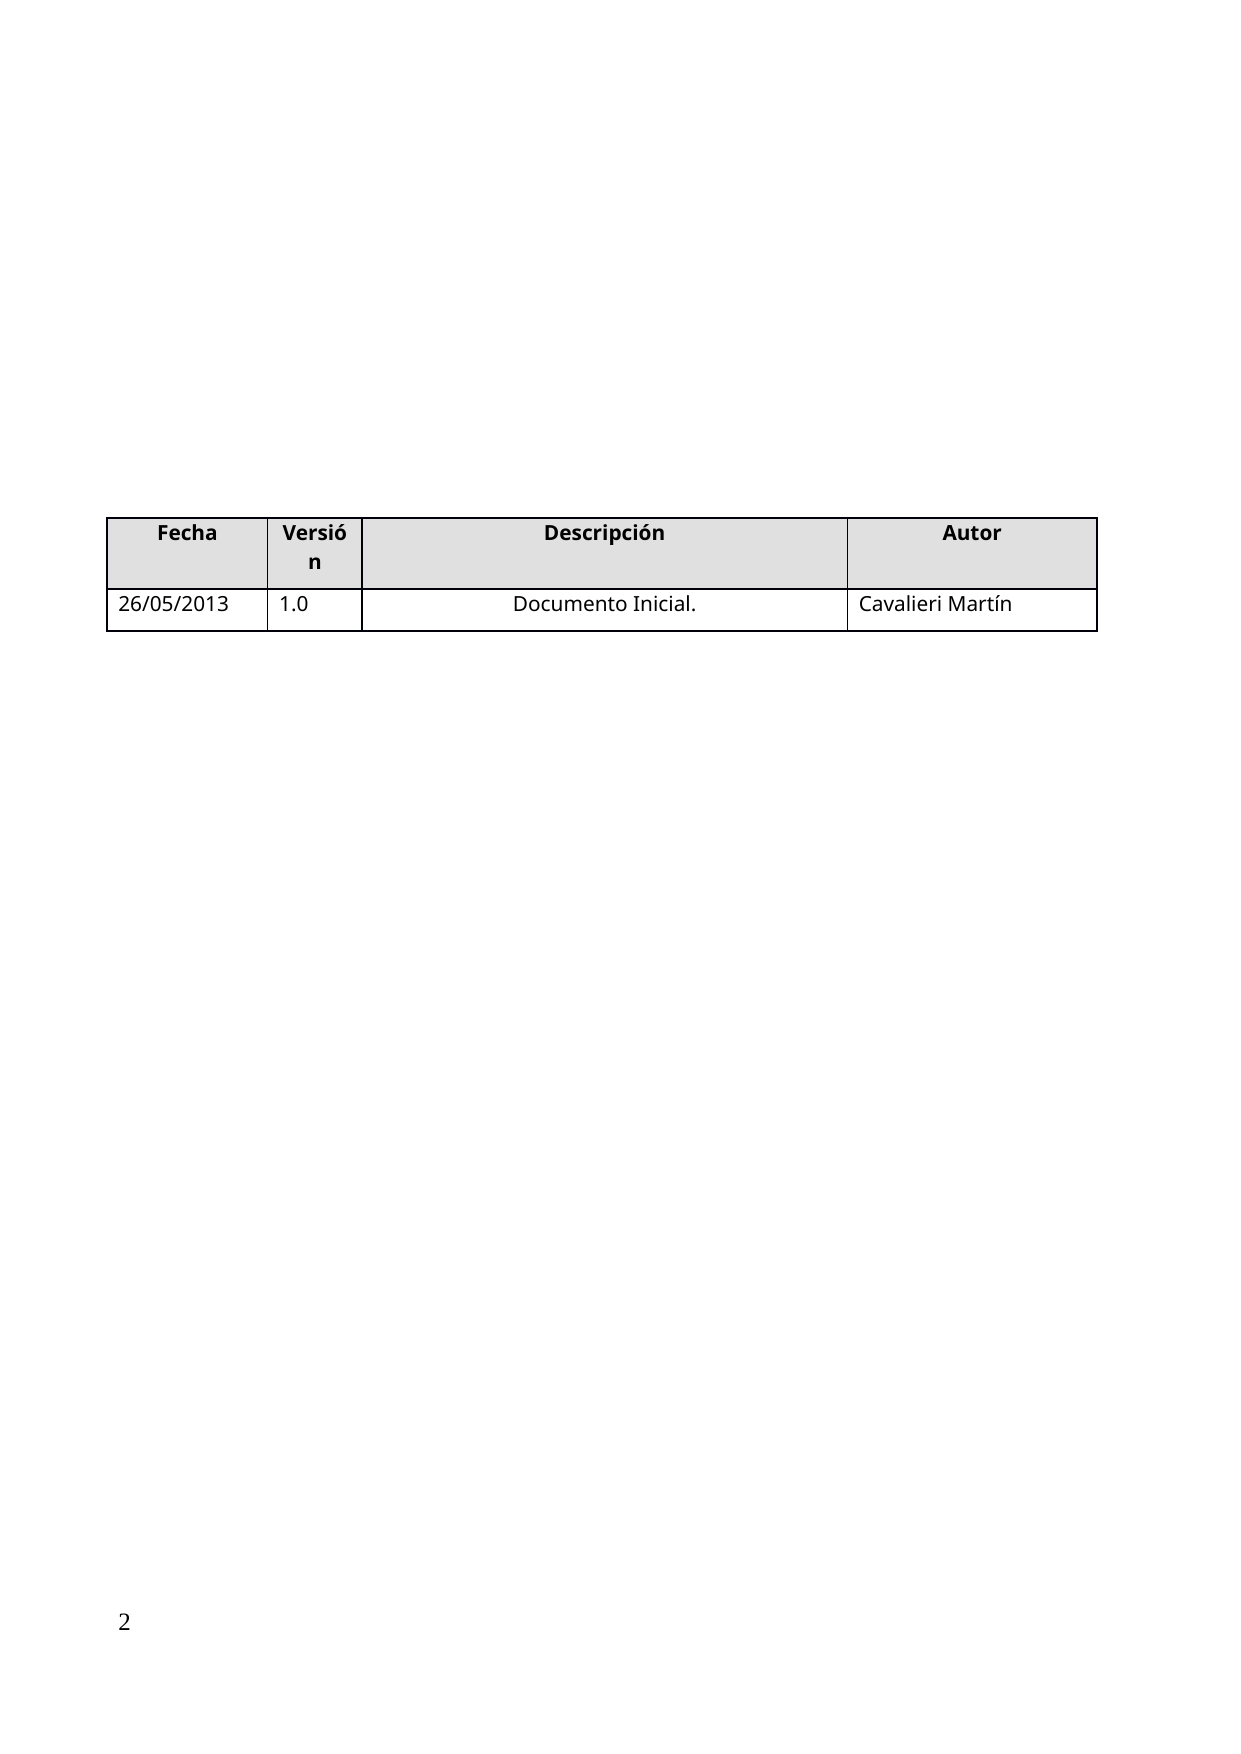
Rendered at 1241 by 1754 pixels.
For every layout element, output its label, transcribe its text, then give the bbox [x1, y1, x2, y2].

table_cell Cavalieri Martín [848, 590, 1096, 630]
table_cell Documento Inicial. [363, 590, 847, 630]
table_header Descripción [363, 519, 847, 588]
table_cell 26/05/2013 [108, 590, 267, 630]
table_header Autor [848, 519, 1096, 588]
table_cell 1.0 [268, 590, 361, 630]
table_header Fecha [108, 519, 267, 588]
table_header Versión [268, 519, 361, 588]
